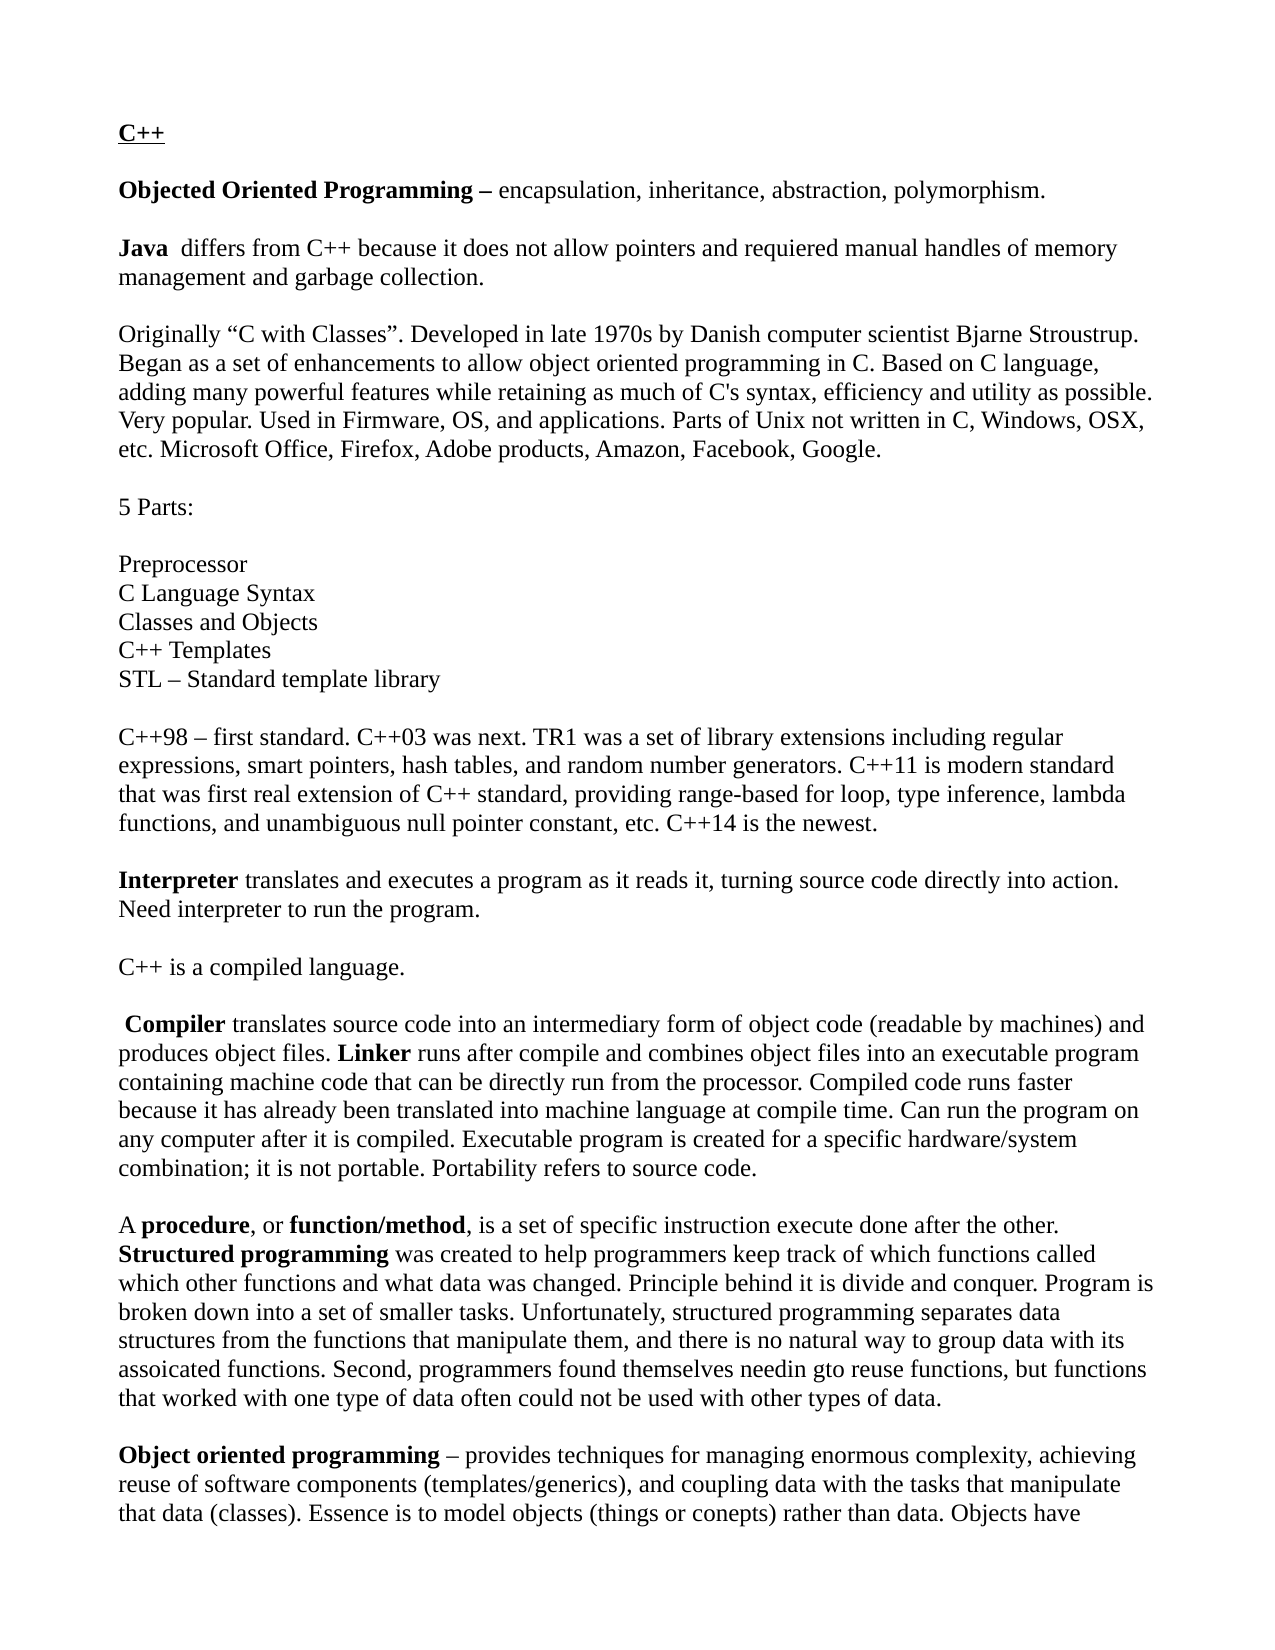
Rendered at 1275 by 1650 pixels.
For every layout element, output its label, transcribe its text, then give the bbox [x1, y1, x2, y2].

text Classes and Objects [118, 607, 1157, 636]
text Interpreter translates and executes a program as it reads it, turning source code directly into action. Need interpreter to run the program. [118, 866, 1157, 923]
text A procedure, or function/method, is a set of specific instruction execute done after the other. Structured programming was created to help programmers keep track of which functions called which other functions and what data was changed. Principle behind it is divide and conquer. Program is broken down into a set of smaller tasks. Unfortunately, structured programming separates data structures from the functions that manipulate them, and there is no natural way to group data with its assoicated functions. Second, programmers found themselves needin gto reuse functions, but functions that worked with one type of data often could not be used with other types of data. [118, 1211, 1157, 1412]
text C++ [118, 118, 1157, 147]
text C++ is a compiled language. [118, 952, 1157, 981]
text Originally “C with Classes”. Developed in late 1970s by Danish computer scientist Bjarne Stroustrup. Began as a set of enhancements to allow object oriented programming in C. Based on C language, adding many powerful features while retaining as much of C's syntax, efficiency and utility as possible. Very popular. Used in Firmware, OS, and applications. Parts of Unix not written in C, Windows, OSX, etc. Microsoft Office, Firefox, Adobe products, Amazon, Facebook, Google. [118, 319, 1157, 463]
text 5 Parts: [118, 492, 1157, 521]
text Preprocessor [118, 549, 1157, 578]
text Objected Oriented Programming – encapsulation, inheritance, abstraction, polymorphism. [118, 176, 1157, 204]
text C Language Syntax [118, 578, 1157, 607]
text Object oriented programming – provides techniques for managing enormous complexity, achieving reuse of software components (templates/generics), and coupling data with the tasks that manipulate that data (classes). Essence is to model objects (things or conepts) rather than data. Objects have [118, 1441, 1157, 1527]
text C++ Templates [118, 636, 1157, 664]
text Compiler translates source code into an intermediary form of object code (readable by machines) and produces object files. Linker runs after compile and combines object files into an executable program containing machine code that can be directly run from the processor. Compiled code runs faster because it has already been translated into machine language at compile time. Can run the program on any computer after it is compiled. Executable program is created for a specific hardware/system combination; it is not portable. Portability refers to source code. [118, 1009, 1157, 1182]
text Java differs from C++ because it does not allow pointers and requiered manual handles of memory management and garbage collection. [118, 233, 1157, 291]
text C++98 – first standard. C++03 was next. TR1 was a set of library extensions including regular expressions, smart pointers, hash tables, and random number generators. C++11 is modern standard that was first real extension of C++ standard, providing range-based for loop, type inference, lambda functions, and unambiguous null pointer constant, etc. C++14 is the newest. [118, 722, 1157, 837]
text STL – Standard template library [118, 664, 1157, 693]
